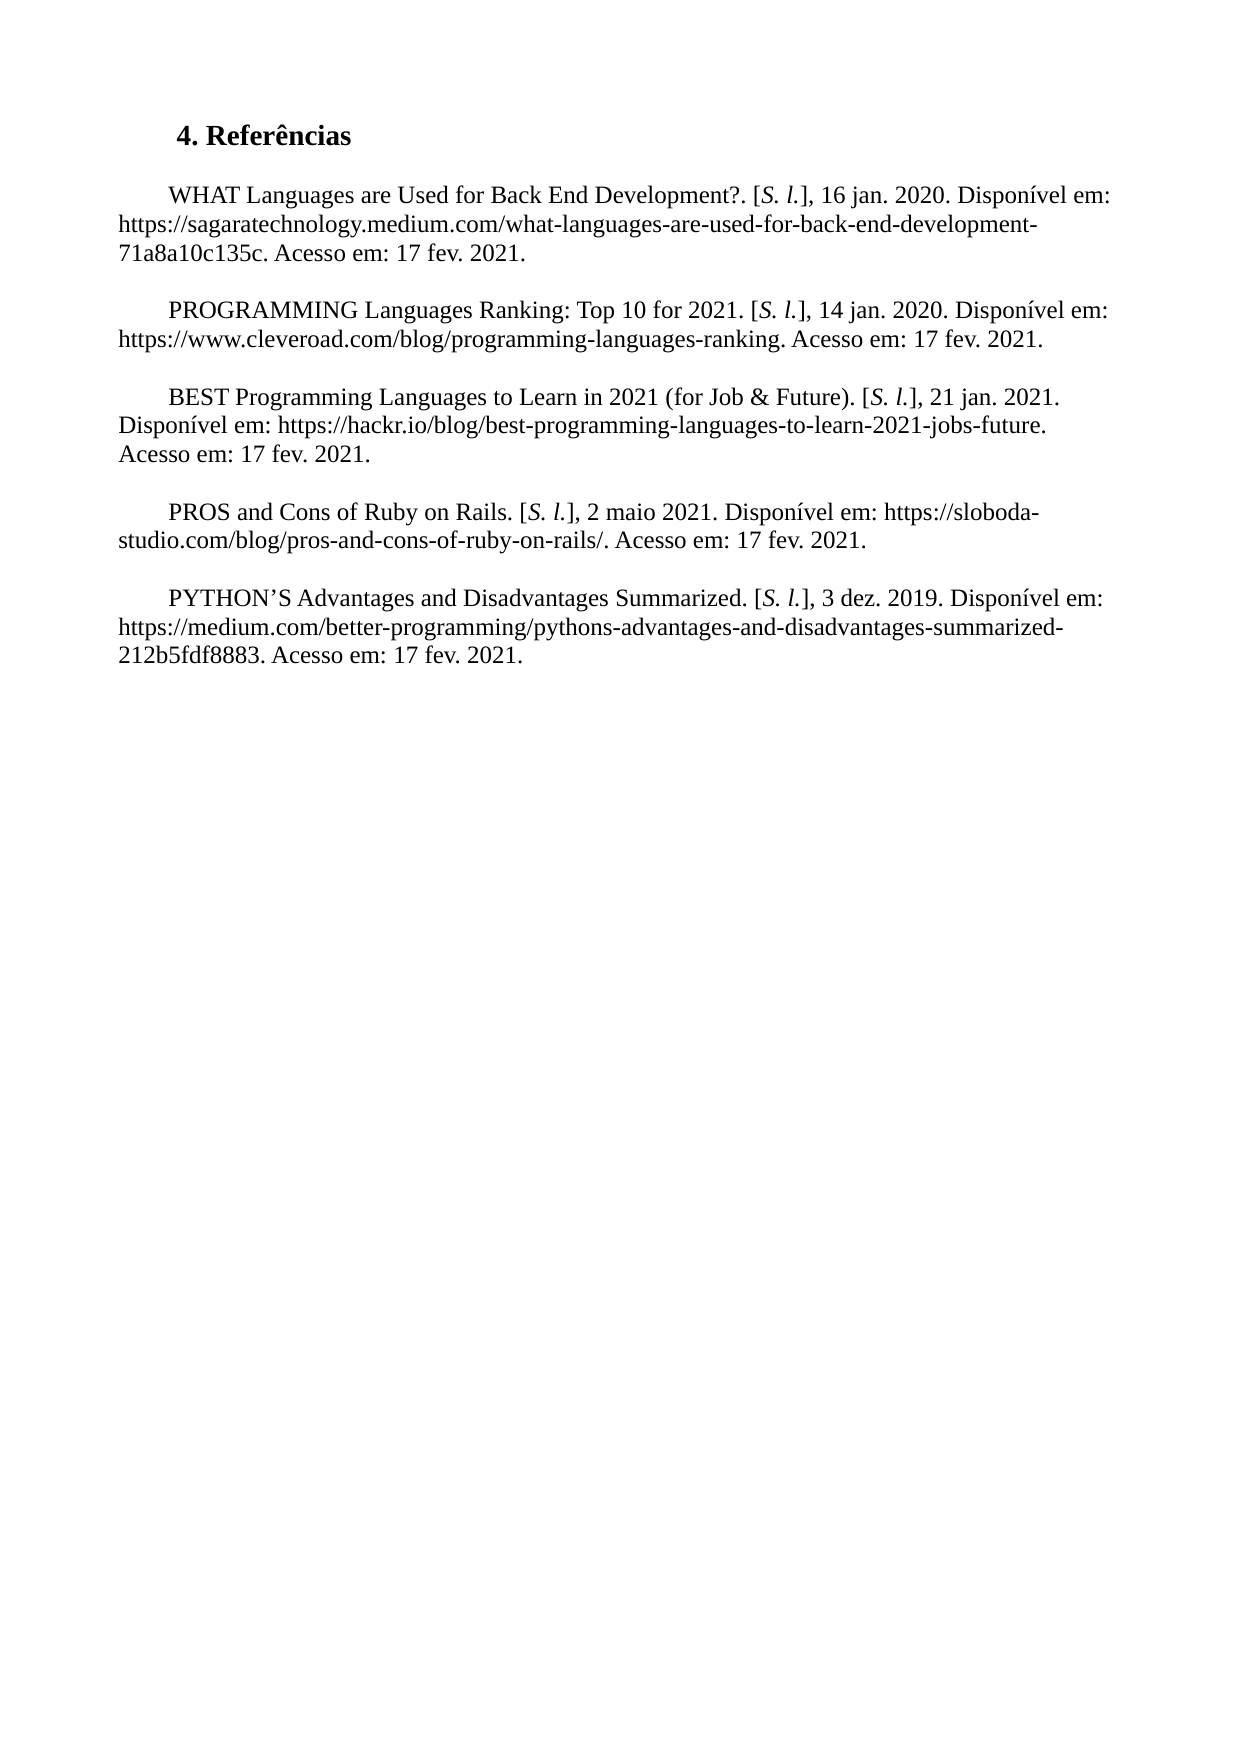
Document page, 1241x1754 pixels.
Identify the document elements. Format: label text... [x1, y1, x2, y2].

text PYTHON’S Advantages and Disadvantages Summarized. [S. l.], 3 dez. 2019. Disponível em: https://medium.com/better-programming/pythons-advantages-and-disadvantages-summarized-212b5fdf8883. Acesso em: 17 fev. 2021. [118, 583, 1122, 669]
text PROGRAMMING Languages Ranking: Top 10 for 2021. [S. l.], 14 jan. 2020. Disponível em: https://www.cleveroad.com/blog/programming-languages-ranking. Acesso em: 17 fev. 2021. [118, 295, 1122, 353]
text BEST Programming Languages to Learn in 2021 (for Job & Future). [S. l.], 21 jan. 2021. Disponível em: https://hackr.io/blog/best-programming-languages-to-learn-2021-jobs-future. Acesso em: 17 fev. 2021. [118, 382, 1122, 468]
text PROS and Cons of Ruby on Rails. [S. l.], 2 maio 2021. Disponível em: https://sloboda-studio.com/blog/pros-and-cons-of-ruby-on-rails/. Acesso em: 17 fev. 2021. [118, 497, 1122, 554]
text WHAT Languages are Used for Back End Development?. [S. l.], 16 jan. 2020. Disponível em: https://sagaratechnology.medium.com/what-languages-are-used-for-back-end-development-71a8a10c135c. Acesso em: 17 fev. 2021. [118, 180, 1122, 267]
text 4. Referências [118, 118, 1122, 152]
